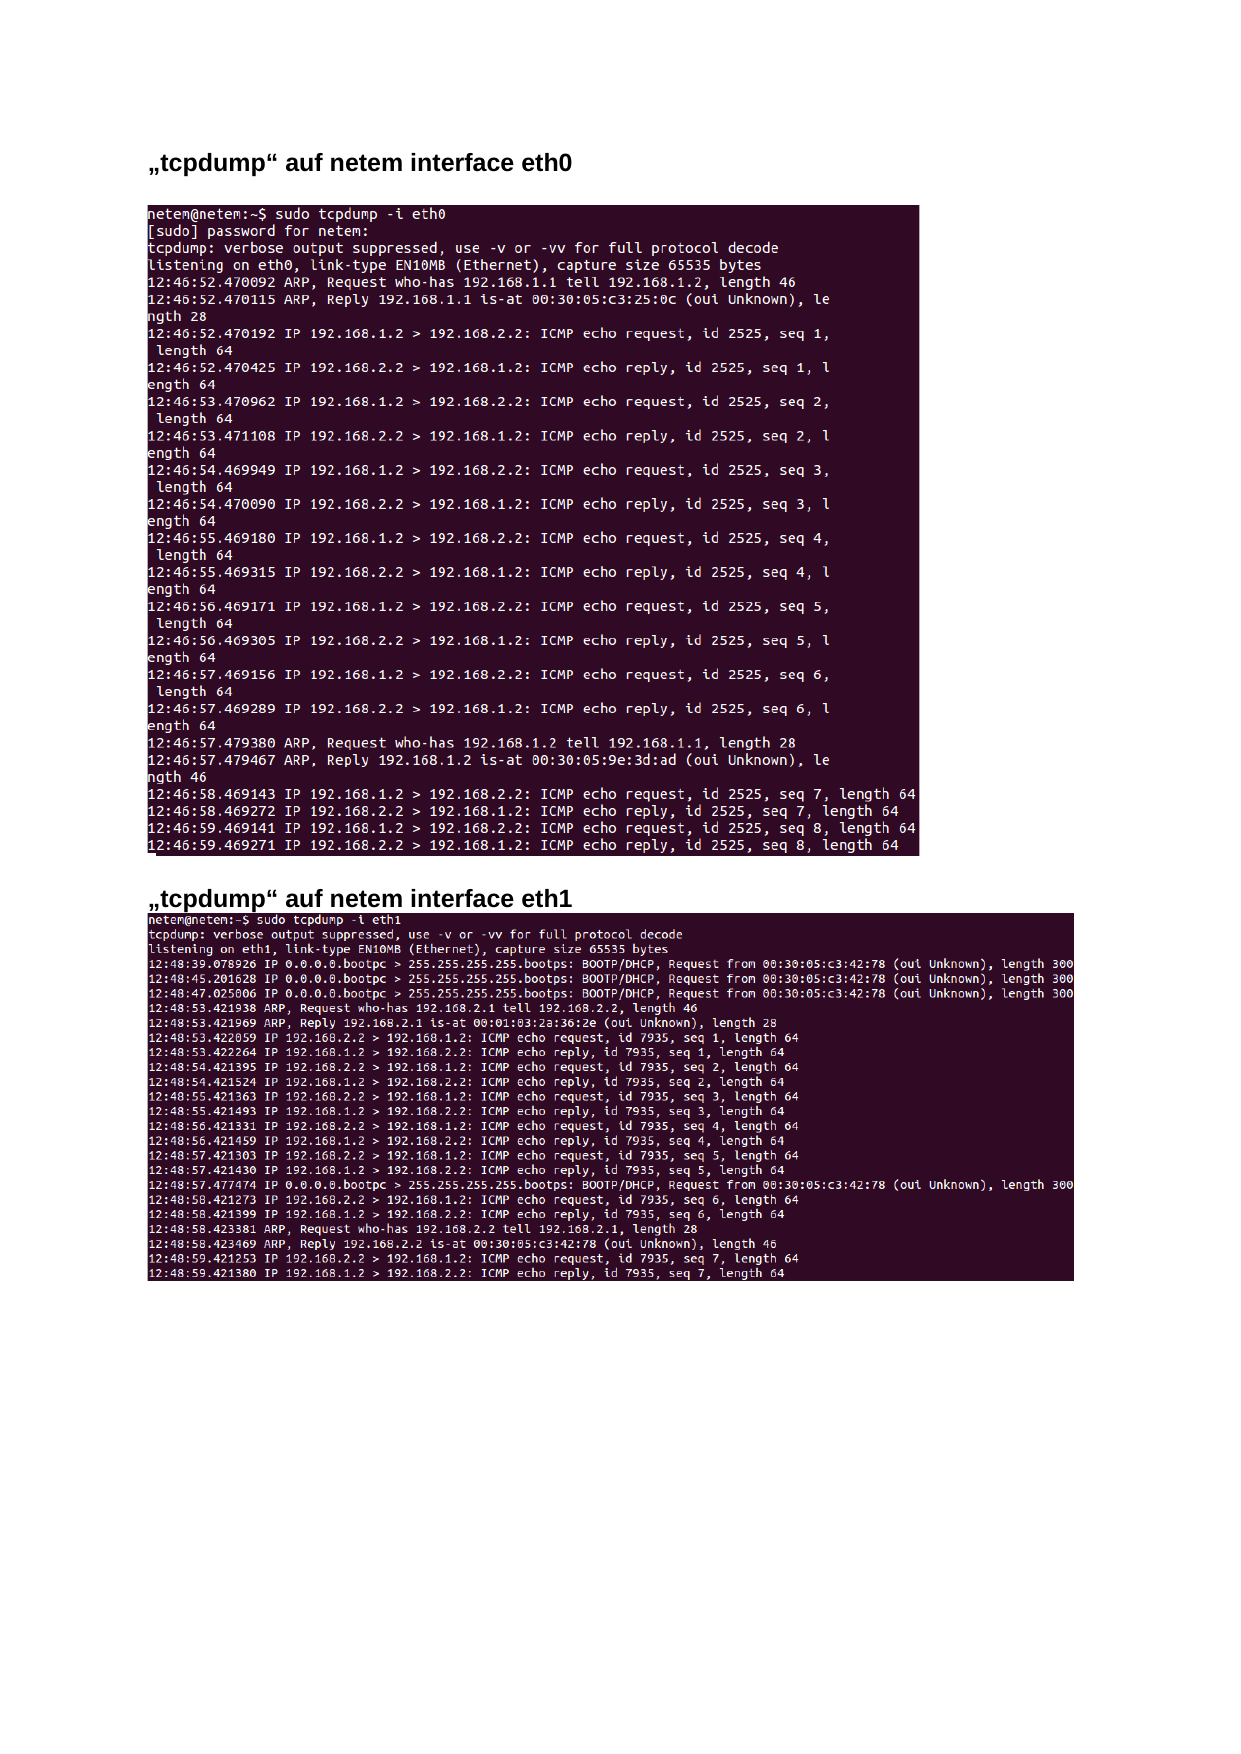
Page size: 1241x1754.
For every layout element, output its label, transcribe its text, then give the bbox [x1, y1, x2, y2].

text „tcpdump“ auf netem interface eth0 [148, 148, 1093, 176]
text „tcpdump“ auf netem interface eth1 [148, 884, 1093, 913]
picture [147, 205, 920, 856]
picture [147, 913, 1074, 1281]
